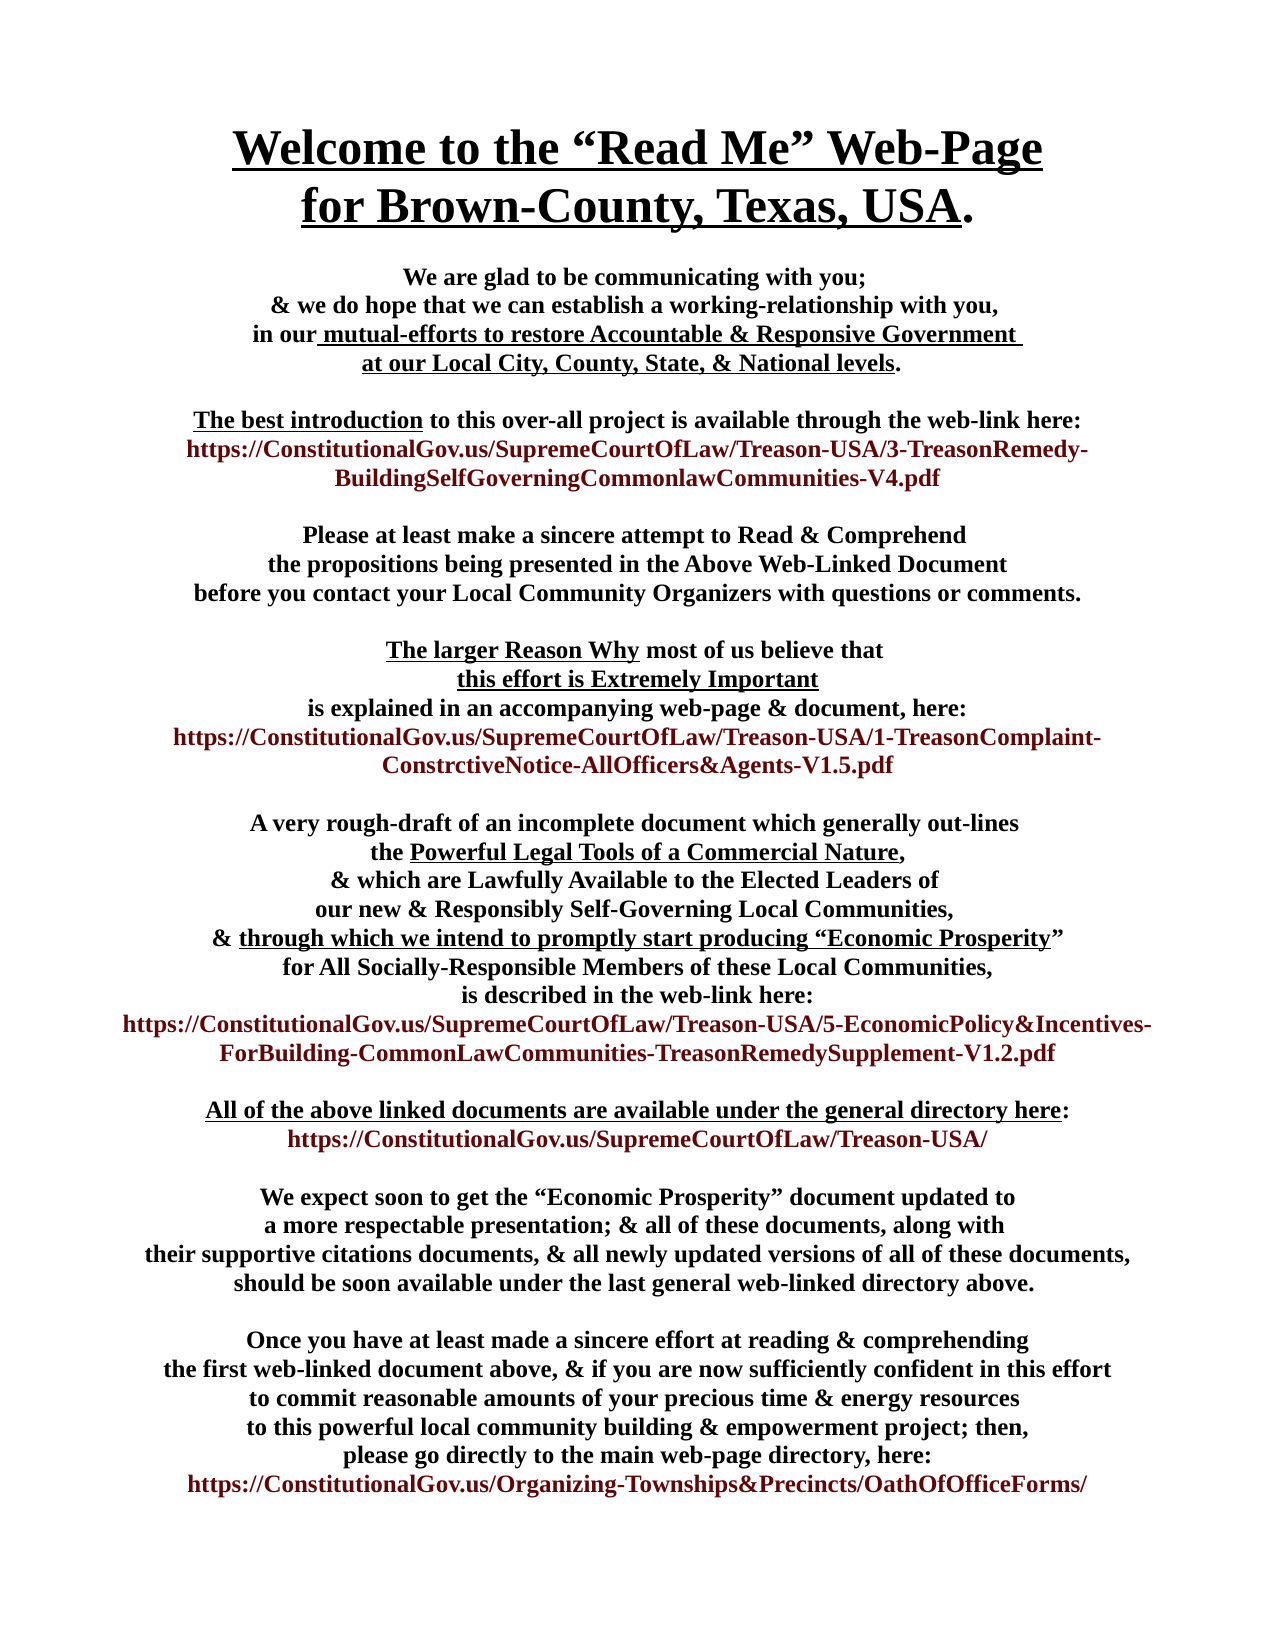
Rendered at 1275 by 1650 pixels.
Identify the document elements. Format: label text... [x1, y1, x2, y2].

text please go directly to the main web-page directory, here: https://ConstitutionalGov.us/Organizing-Townships&Precincts/OathOfOfficeForms/ [118, 1441, 1157, 1527]
text Please at least make a sincere attempt to Read & Comprehend the propositions being presented in the Above Web-Linked Document before you contact your Local Community Organizers with questions or comments. The larger Reason Why most of us believe that this effort is Extremely Important is explained in an accompanying web-page & document, here: https://ConstitutionalGov.us/SupremeCourtOfLaw/Treason-USA/1-TreasonComplaint-ConstrctiveNotice-AllOfficers&Agents-V1.5.pdf [118, 521, 1157, 779]
text Once you have at least made a sincere effort at reading & comprehending the first web-linked document above, & if you are now sufficiently confident in this effort to commit reasonable amounts of your precious time & energy resources to this powerful local community building & empowerment project; then, [118, 1326, 1157, 1441]
text We expect soon to get the “Economic Prosperity” document updated to a more respectable presentation; & all of these documents, along with their supportive citations documents, & all newly updated versions of all of these documents, should be soon available under the last general web-linked directory above. [118, 1182, 1157, 1297]
text Welcome to the “Read Me” Web-Page for Brown-County, Texas, USA. We are glad to be communicating with you; & we do hope that we can establish a working-relationship with you, in our mutual-efforts to restore Accountable & Responsive Government at our Local City, County, State, & National levels. The best introduction to this over-all project is available through the web-link here: https://ConstitutionalGov.us/SupremeCourtOfLaw/Treason-USA/3-TreasonRemedy-BuildingSelfGoverningCommonlawCommunities-V4.pdf [118, 118, 1157, 492]
text & through which we intend to promptly start producing “Economic Prosperity” for All Socially-Responsible Members of these Local Communities, [118, 923, 1157, 981]
text is described in the web-link here: https://ConstitutionalGov.us/SupremeCourtOfLaw/Treason-USA/5-EconomicPolicy&Incentives-ForBuilding-CommonLawCommunities-TreasonRemedySupplement-V1.2.pdf All of the above linked documents are available under the general directory here: https://ConstitutionalGov.us/SupremeCourtOfLaw/Treason-USA/ [118, 981, 1157, 1182]
text A very rough-draft of an incomplete document which generally out-lines the Powerful Legal Tools of a Commercial Nature, & which are Lawfully Available to the Elected Leaders of our new & Responsibly Self-Governing Local Communities, [118, 808, 1157, 923]
